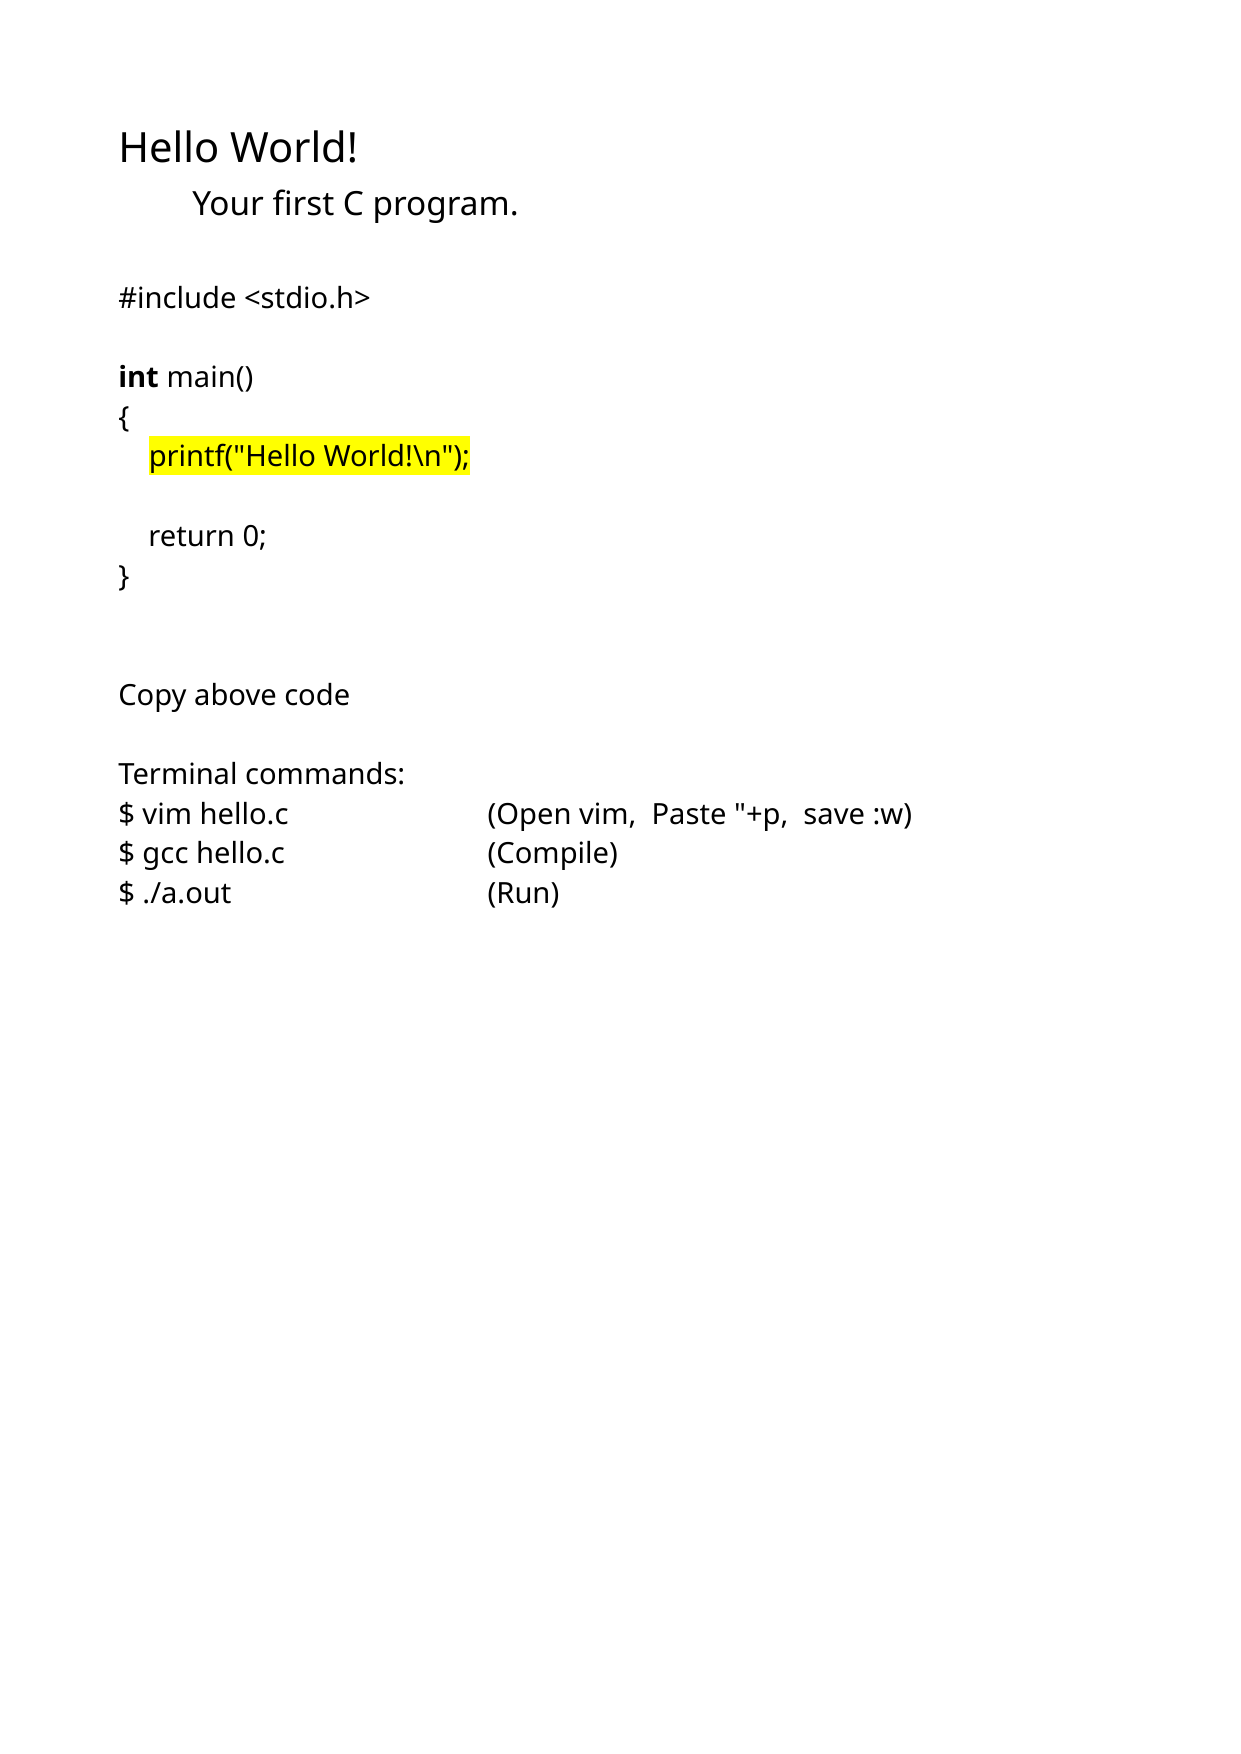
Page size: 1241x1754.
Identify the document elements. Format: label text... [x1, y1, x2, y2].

text $ gcc hello.c (Compile) [118, 833, 1122, 872]
text $ ./a.out (Run) [118, 872, 1122, 912]
text Hello World! [118, 118, 1122, 175]
text Copy above code [118, 674, 1122, 713]
text Your first C program. [118, 175, 1122, 226]
text $ vim hello.c (Open vim, Paste "+p, save :w) [118, 793, 1122, 833]
text printf("Hello World!\n"); [118, 436, 1122, 475]
text } [118, 555, 1122, 594]
text Terminal commands: [118, 753, 1122, 793]
text return 0; [118, 515, 1122, 555]
text { [118, 396, 1122, 436]
text #include <stdio.h> [118, 277, 1122, 317]
text int main() [118, 356, 1122, 396]
